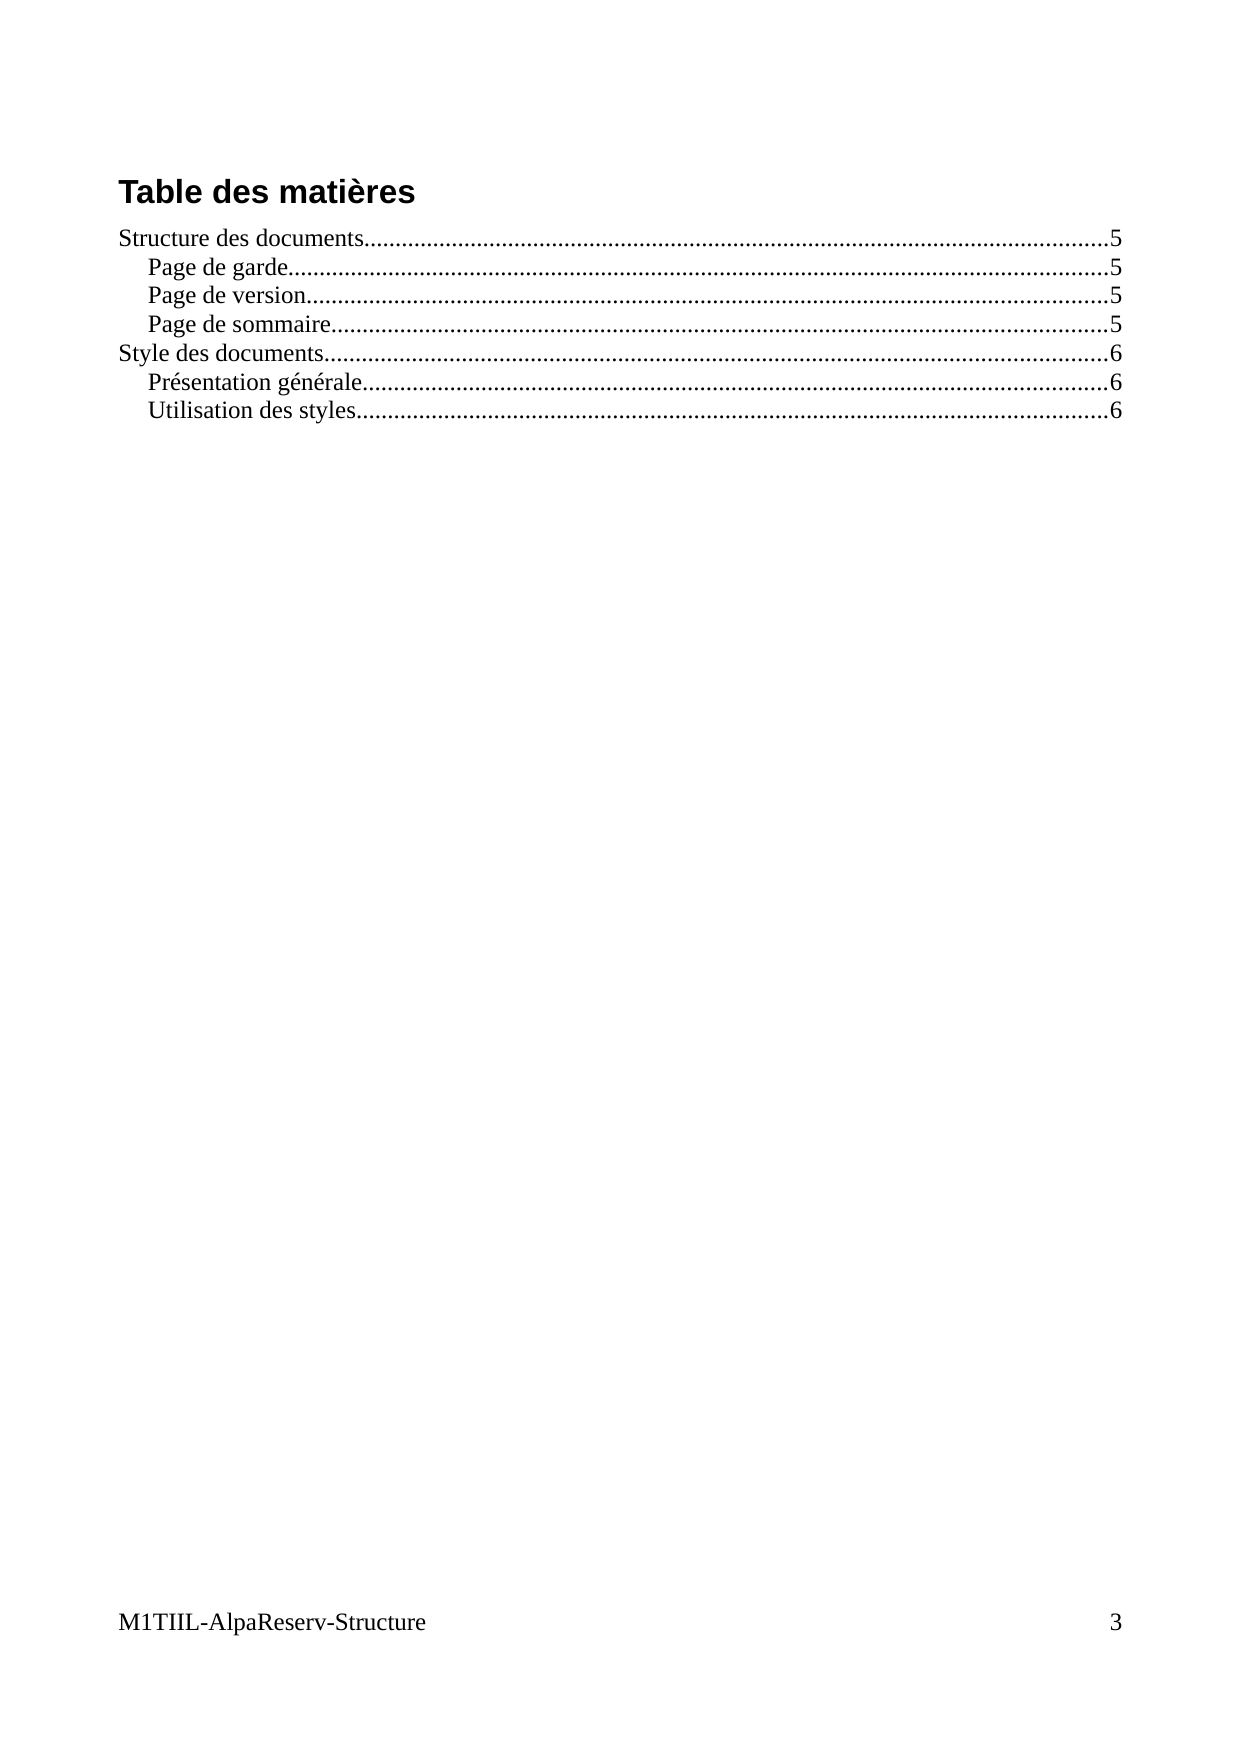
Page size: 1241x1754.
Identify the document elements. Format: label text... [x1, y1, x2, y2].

text Utilisation des styles 6 [148, 395, 1122, 424]
subtitle Table des matières [118, 172, 1122, 210]
text Structure des documents 5 [118, 223, 1122, 252]
text Page de garde 5 [148, 252, 1122, 280]
text Page de version 5 [148, 280, 1122, 309]
text Présentation générale 6 [148, 367, 1122, 395]
text Style des documents 6 [118, 338, 1122, 367]
text Page de sommaire 5 [148, 309, 1122, 338]
